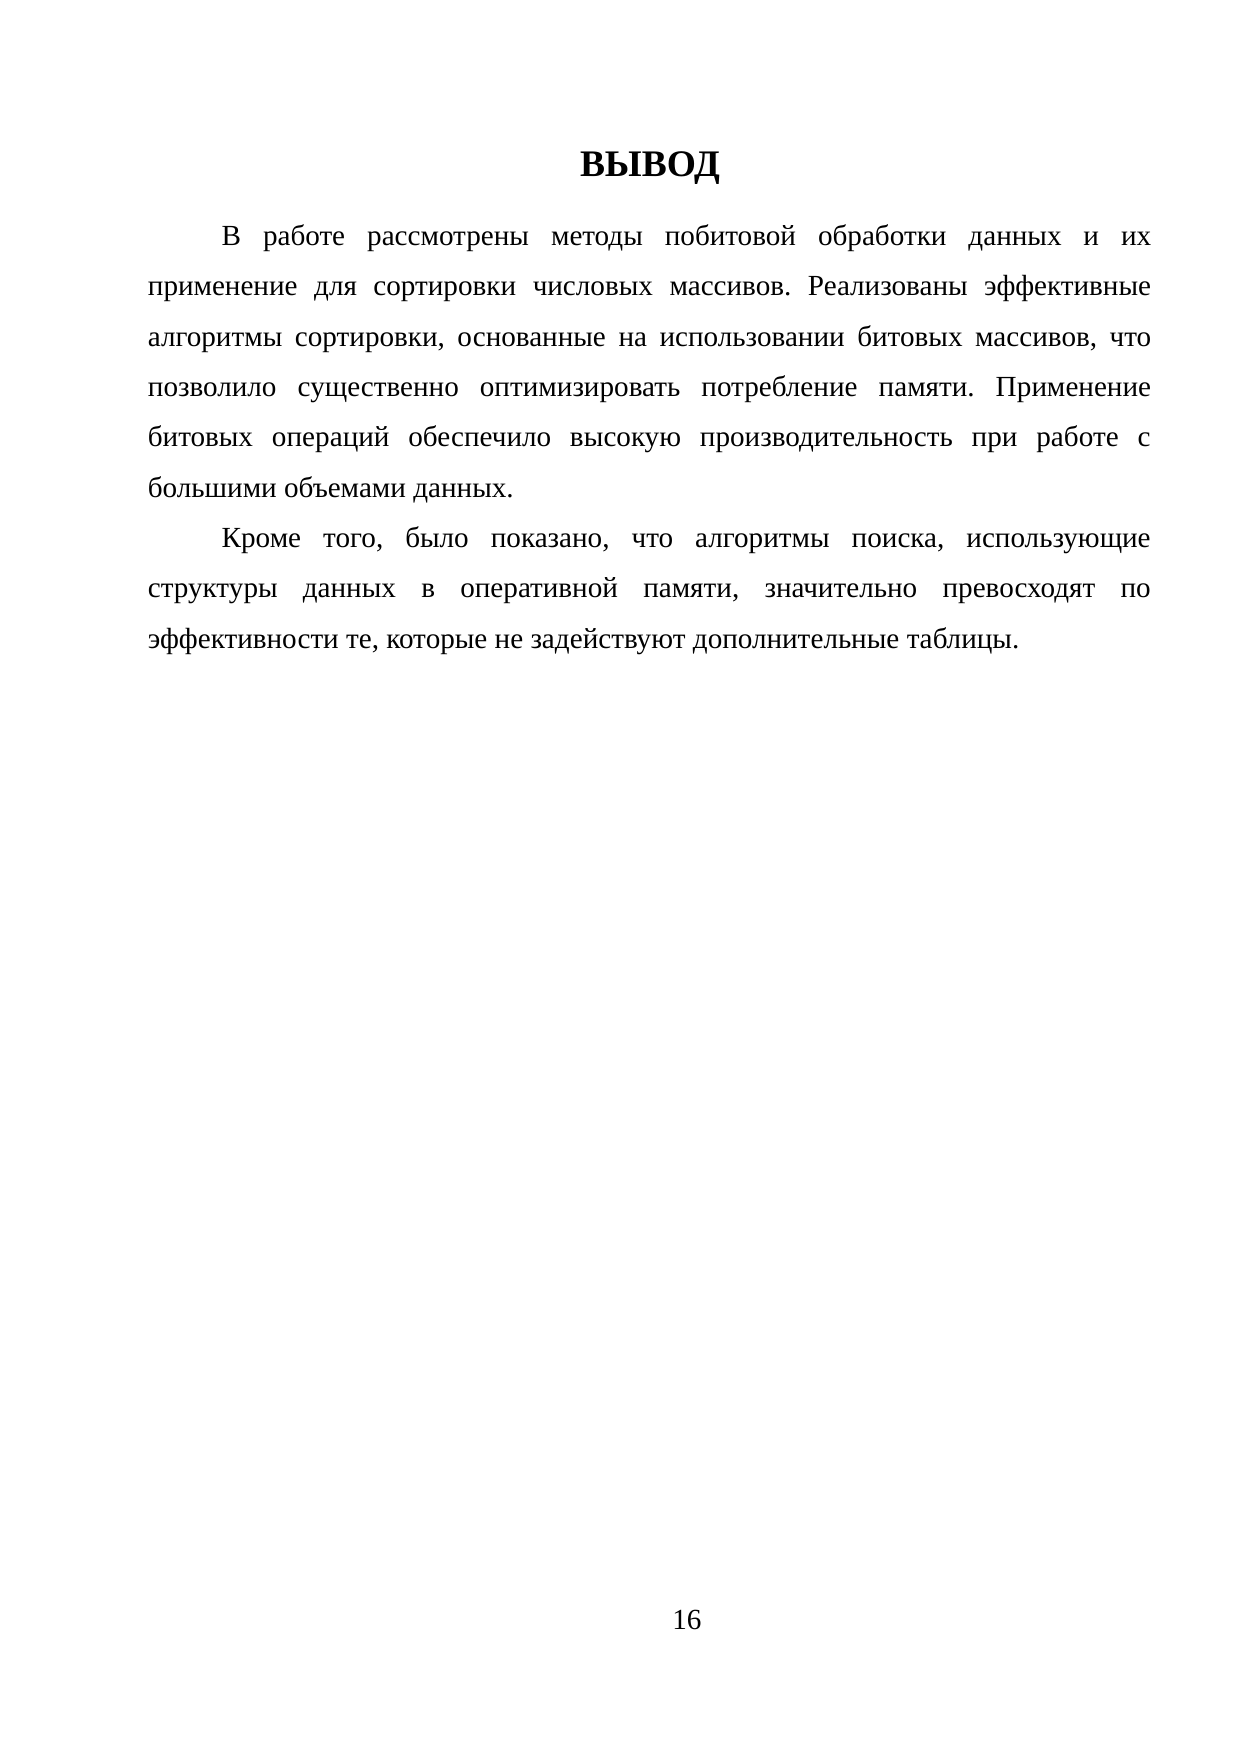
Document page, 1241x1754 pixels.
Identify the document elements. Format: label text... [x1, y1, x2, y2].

text Кроме того, было показано, что алгоритмы поиска, использующие структуры данных в оперативной памяти, значительно превосходят по эффективности те, которые не задействуют дополнительные таблицы. [148, 520, 1152, 654]
subtitle ВЫВОД [148, 142, 1152, 185]
text В работе рассмотрены методы побитовой обработки данных и их применение для сортировки числовых массивов. Реализованы эффективные алгоритмы сортировки, основанные на использовании битовых массивов, что позволило существенно оптимизировать потребление памяти. Применение битовых операций обеспечило высокую производительность при работе с большими объемами данных. [148, 218, 1152, 503]
